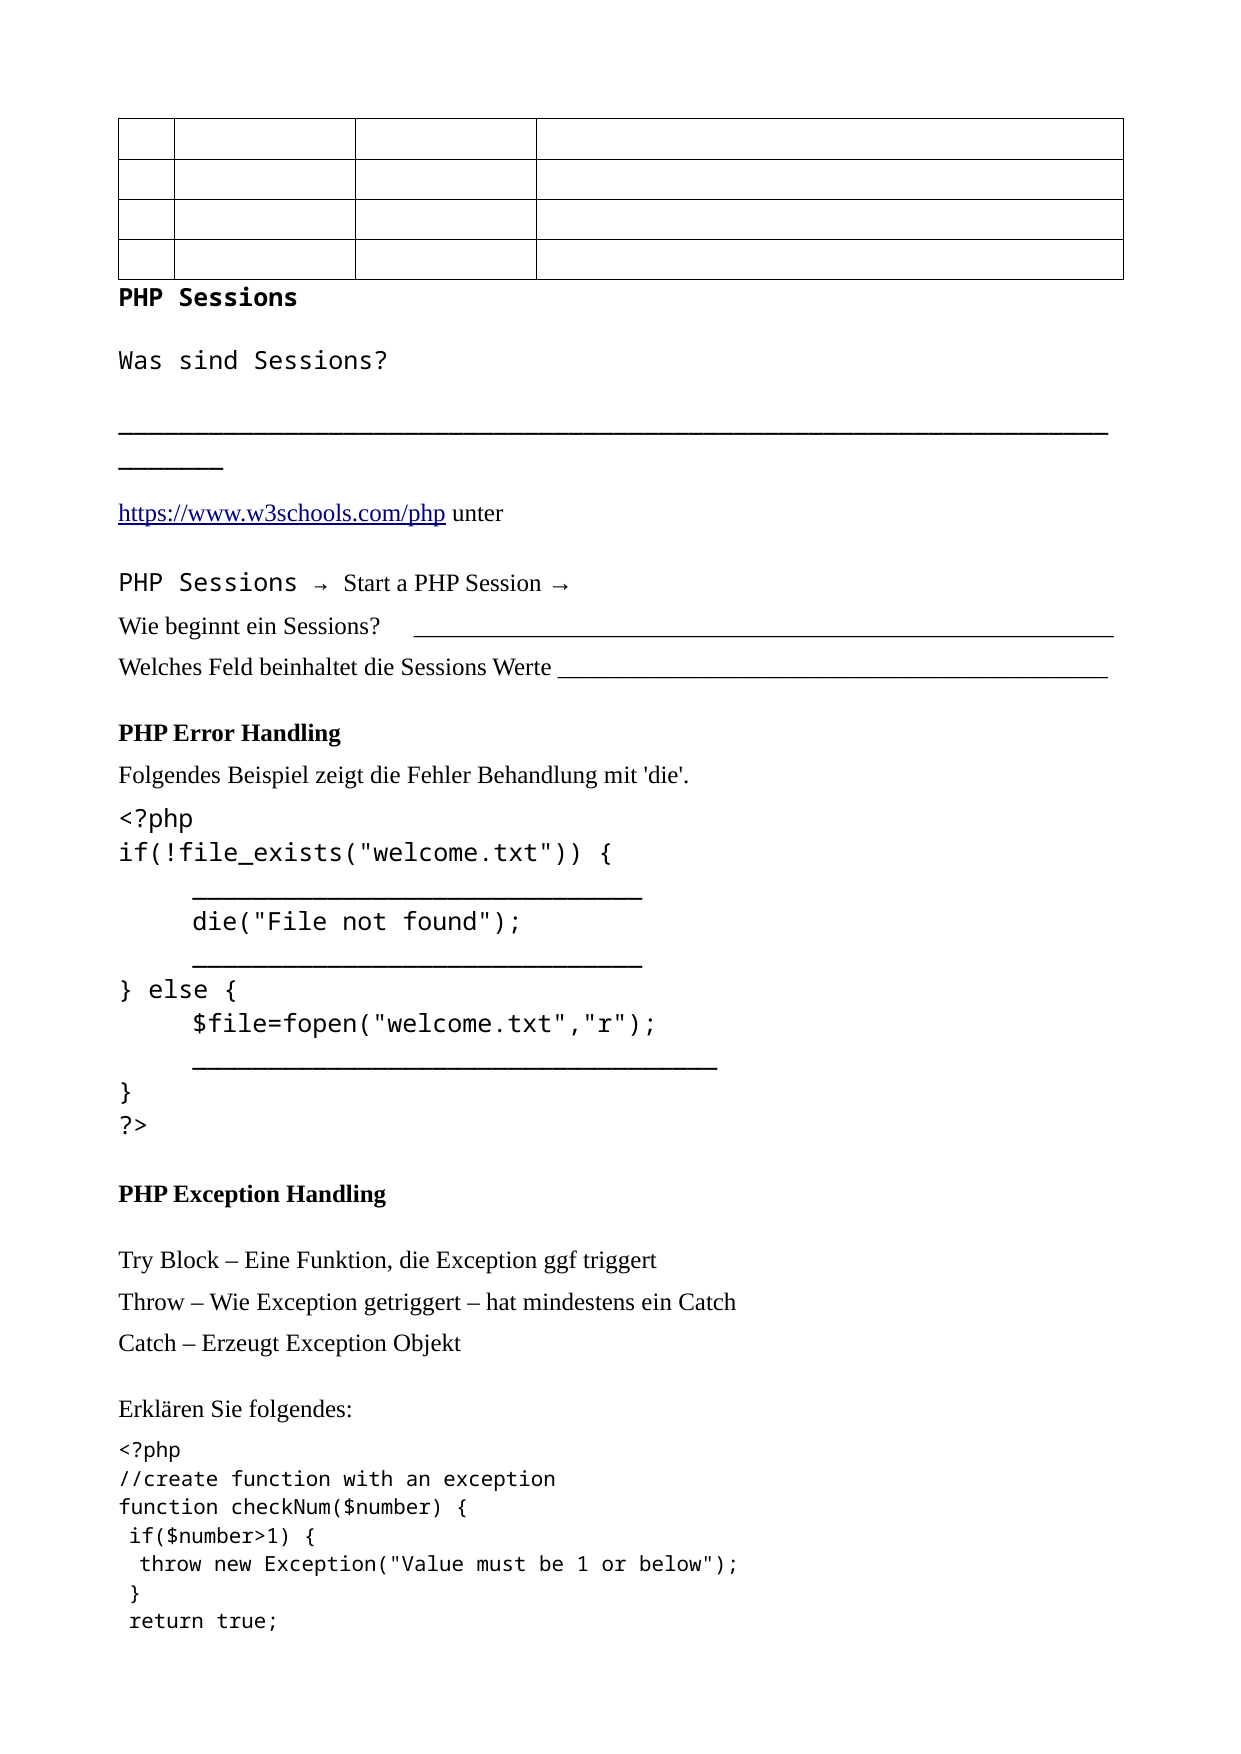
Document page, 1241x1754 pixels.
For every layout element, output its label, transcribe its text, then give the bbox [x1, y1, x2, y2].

table_cell [356, 119, 536, 158]
table_cell [119, 119, 174, 158]
subtitle https://www.w3schools.com/php unter [118, 498, 1122, 527]
table_cell [175, 119, 355, 158]
subtitle Erklären Sie folgendes: [118, 1394, 1122, 1423]
table_cell [175, 240, 355, 279]
table_cell [356, 200, 536, 239]
text <?php //create function with an exception function checkNum($number) { if($number>1) { throw new Exception("Value must be 1 or below"); } return true; [118, 1435, 1122, 1634]
text Was sind Sessions? [118, 342, 1122, 376]
table_cell [356, 160, 536, 199]
subtitle PHP Exception Handling [118, 1179, 1122, 1208]
text Welches Feld beinhaltet die Sessions Werte ____________________________________________ [118, 652, 1122, 681]
subtitle PHP Sessions → Start a PHP Session → [118, 564, 1122, 598]
table_cell [356, 240, 536, 279]
text Folgendes Beispiel zeigt die Fehler Behandlung mit 'die'. [118, 760, 1122, 788]
table_cell [537, 240, 1123, 279]
table_cell [537, 119, 1123, 158]
text <?php if(!file_exists("welcome.txt")) { ______________________________ die("File not found"); ______________________________ } else { $file=fopen("welcome.txt","r"); ___________________________________ } ?> [118, 801, 1122, 1142]
subtitle PHP Error Handling [118, 718, 1122, 747]
text Wie beginnt ein Sessions? ________________________________________________________ [118, 611, 1122, 640]
table_cell [537, 200, 1123, 239]
table_cell [175, 200, 355, 239]
table_cell [119, 160, 174, 199]
table_cell [119, 200, 174, 239]
text Catch – Erzeugt Exception Objekt [118, 1328, 1122, 1357]
table_cell [119, 240, 174, 279]
text Throw – Wie Exception getriggert – hat mindestens ein Catch [118, 1287, 1122, 1315]
text PHP Sessions [118, 280, 1122, 313]
table_cell [175, 160, 355, 199]
table_cell [537, 160, 1123, 199]
text _________________________________________________________________________ [118, 405, 1122, 473]
subtitle Try Block – Eine Funktion, die Exception ggf triggert [118, 1245, 1122, 1274]
